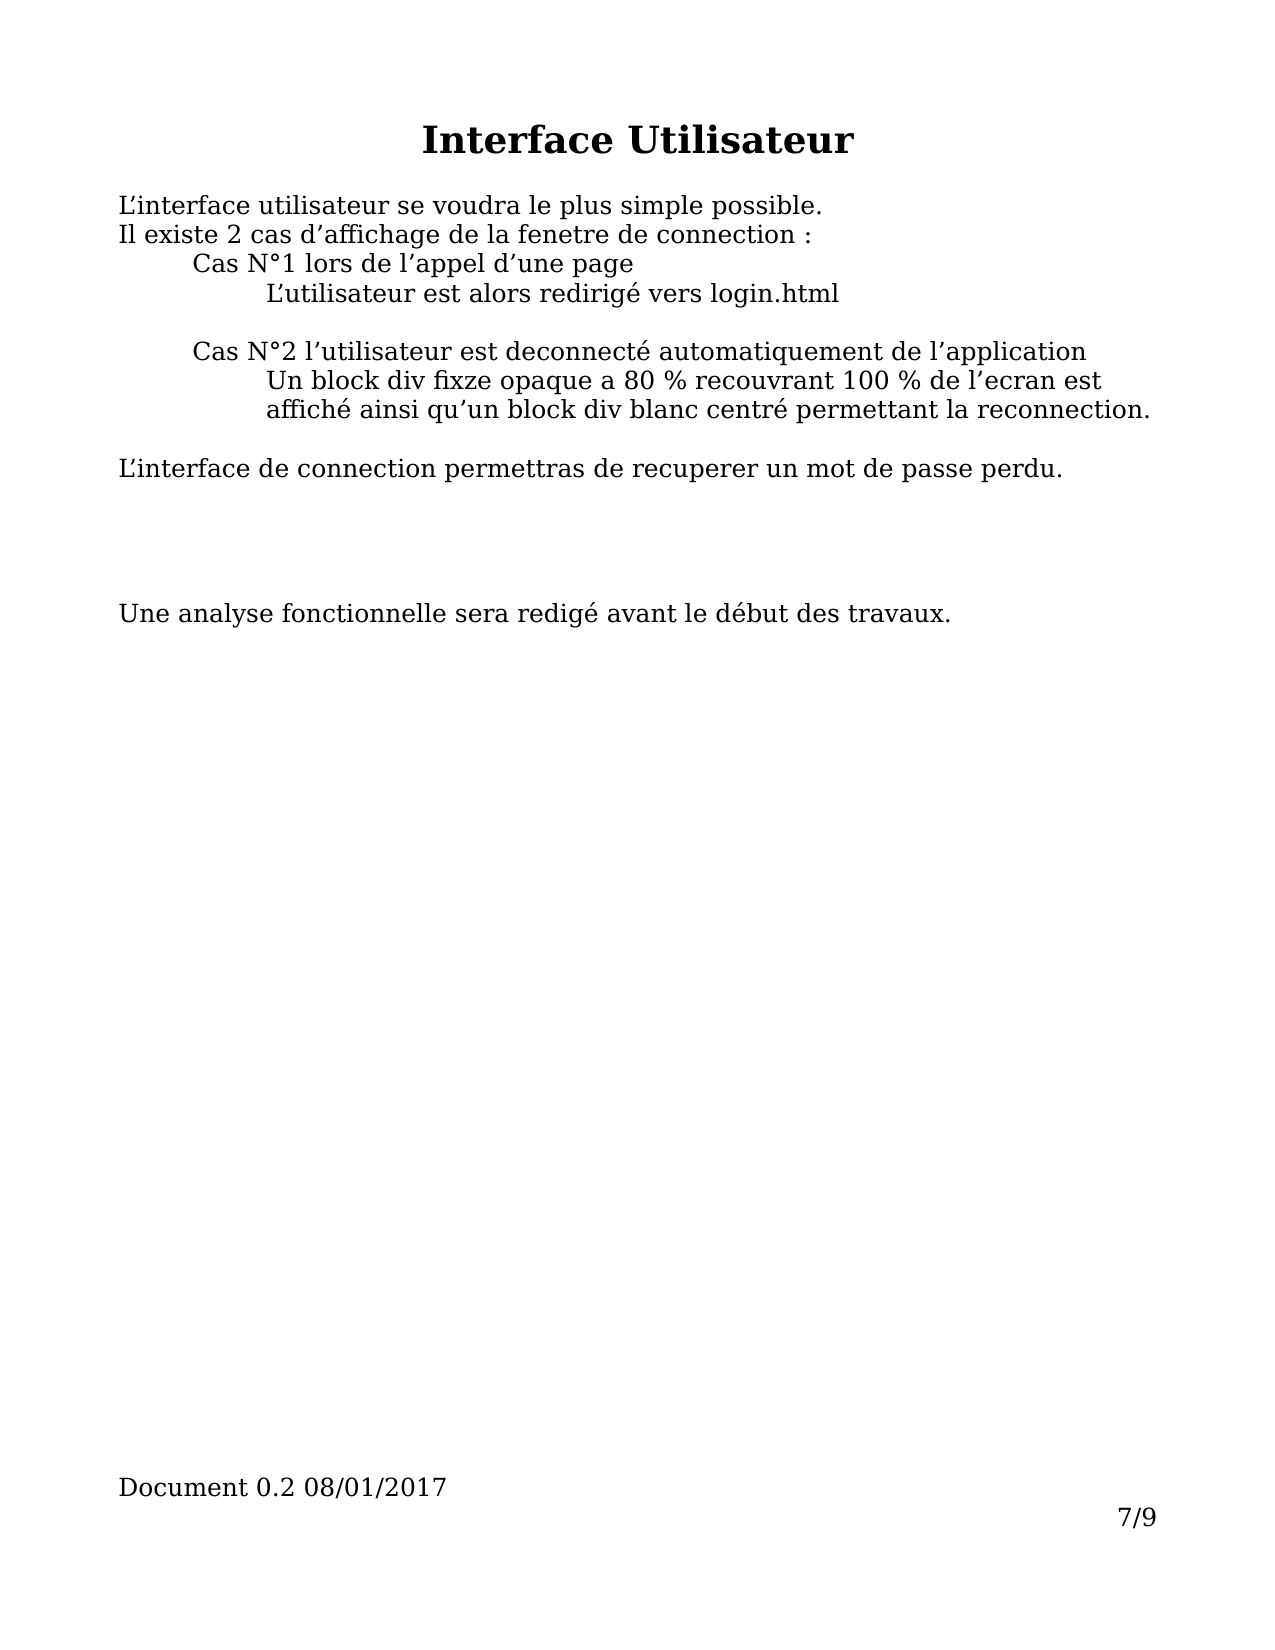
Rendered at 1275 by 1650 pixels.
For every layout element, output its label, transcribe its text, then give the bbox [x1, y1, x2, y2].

text Interface Utilisateur [118, 118, 1157, 162]
text Un block div fixze opaque a 80 % recouvrant 100 % de l’ecran est affiché ainsi qu’un block div blanc centré permettant la reconnection. [118, 366, 1157, 425]
text Cas N°2 l’utilisateur est deconnecté automatiquement de l’application [118, 337, 1157, 366]
text Cas N°1 lors de l’appel d’une page [118, 250, 1157, 279]
text L’interface utilisateur se voudra le plus simple possible. [118, 191, 1157, 221]
text L’interface de connection permettras de recuperer un mot de passe perdu. [118, 454, 1157, 483]
text Il existe 2 cas d’affichage de la fenetre de connection : [118, 221, 1157, 250]
text Une analyse fonctionnelle sera redigé avant le début des travaux. [118, 600, 1157, 629]
text L’utilisateur est alors redirigé vers login.html [118, 279, 1157, 308]
